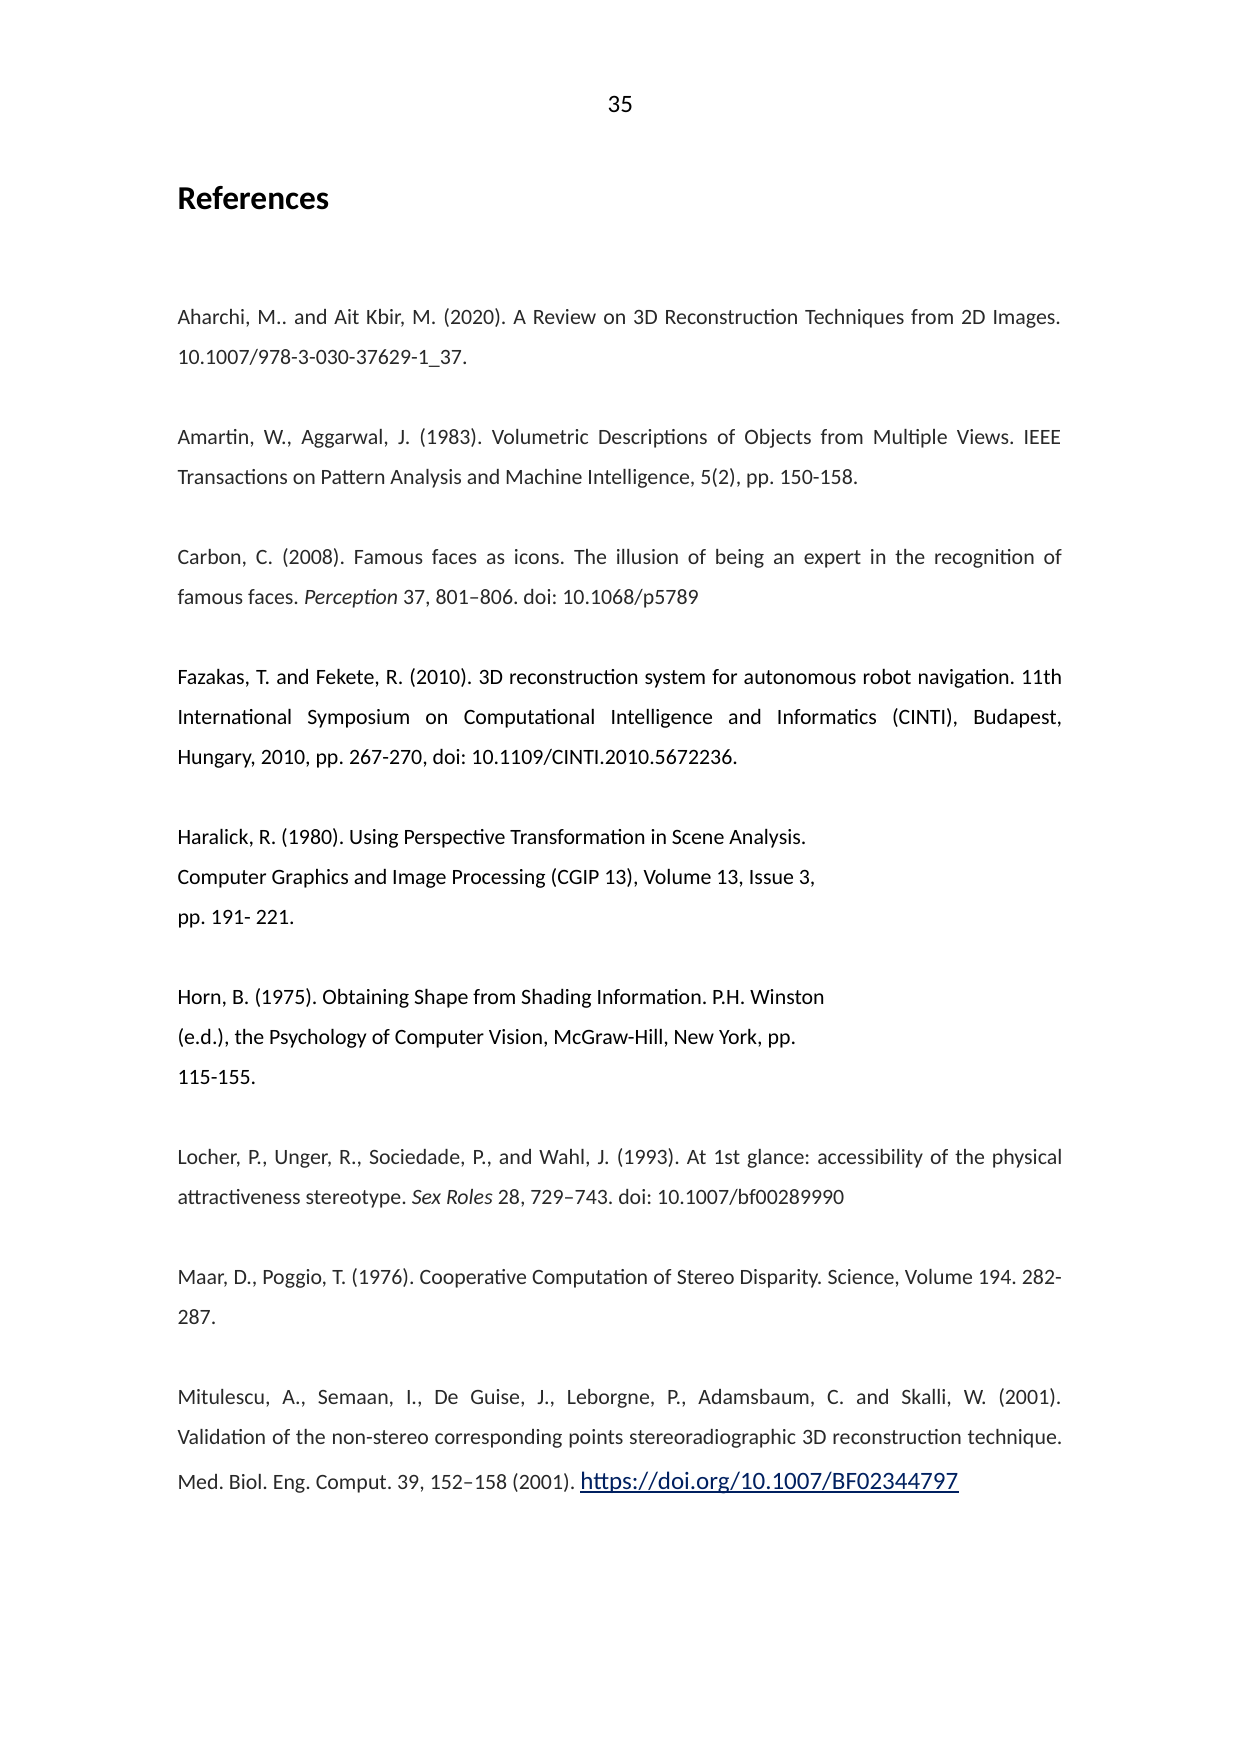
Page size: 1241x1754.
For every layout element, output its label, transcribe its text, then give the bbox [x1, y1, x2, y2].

text Mitulescu, A., Semaan, I., De Guise, J., Leborgne, P., Adamsbaum, C. and Skalli, W. (2001). Validation of the non-stereo corresponding points stereoradiographic 3D reconstruction technique. Med. Biol. Eng. Comput. 39, 152–158 (2001). https://doi.org/10.1007/BF02344797 [177, 1383, 1063, 1496]
text Computer Graphics and Image Processing (CGIP 13), Volume 13, Issue 3, [177, 863, 1063, 890]
text Horn, B. (1975). Obtaining Shape from Shading Information. P.H. Winston [177, 983, 1063, 1010]
text Amartin, W., Aggarwal, J. (1983). Volumetric Descriptions of Objects from Multiple Views. IEEE Transactions on Pattern Analysis and Machine Intelligence, 5(2), pp. 150-158. [177, 423, 1063, 490]
text Maar, D., Poggio, T. (1976). Cooperative Computation of Stereo Disparity. Science, Volume 194. 282-287. [177, 1263, 1063, 1330]
text Fazakas, T. and Fekete, R. (2010). 3D reconstruction system for autonomous robot navigation. 11th International Symposium on Computational Intelligence and Informatics (CINTI), Budapest, Hungary, 2010, pp. 267-270, doi: 10.1109/CINTI.2010.5672236. [177, 663, 1063, 770]
text Locher, P., Unger, R., Sociedade, P., and Wahl, J. (1993). At 1st glance: accessibility of the physical attractiveness stereotype. Sex Roles 28, 729–743. doi: 10.1007/bf00289990 [177, 1143, 1063, 1210]
text Carbon, C. (2008). Famous faces as icons. The illusion of being an expert in the recognition of famous faces. Perception 37, 801–806. doi: 10.1068/p5789 [177, 543, 1063, 610]
subtitle References [177, 177, 1063, 218]
text (e.d.), the Psychology of Computer Vision, McGraw-Hill, New York, pp. [177, 1023, 1063, 1050]
text Aharchi, M.. and Ait Kbir, M. (2020). A Review on 3D Reconstruction Techniques from 2D Images. 10.1007/978-3-030-37629-1_37. [177, 303, 1063, 370]
text pp. 191- 221. [177, 903, 1063, 930]
text 115-155. [177, 1063, 1063, 1090]
text Haralick, R. (1980). Using Perspective Transformation in Scene Analysis. [177, 823, 1063, 850]
